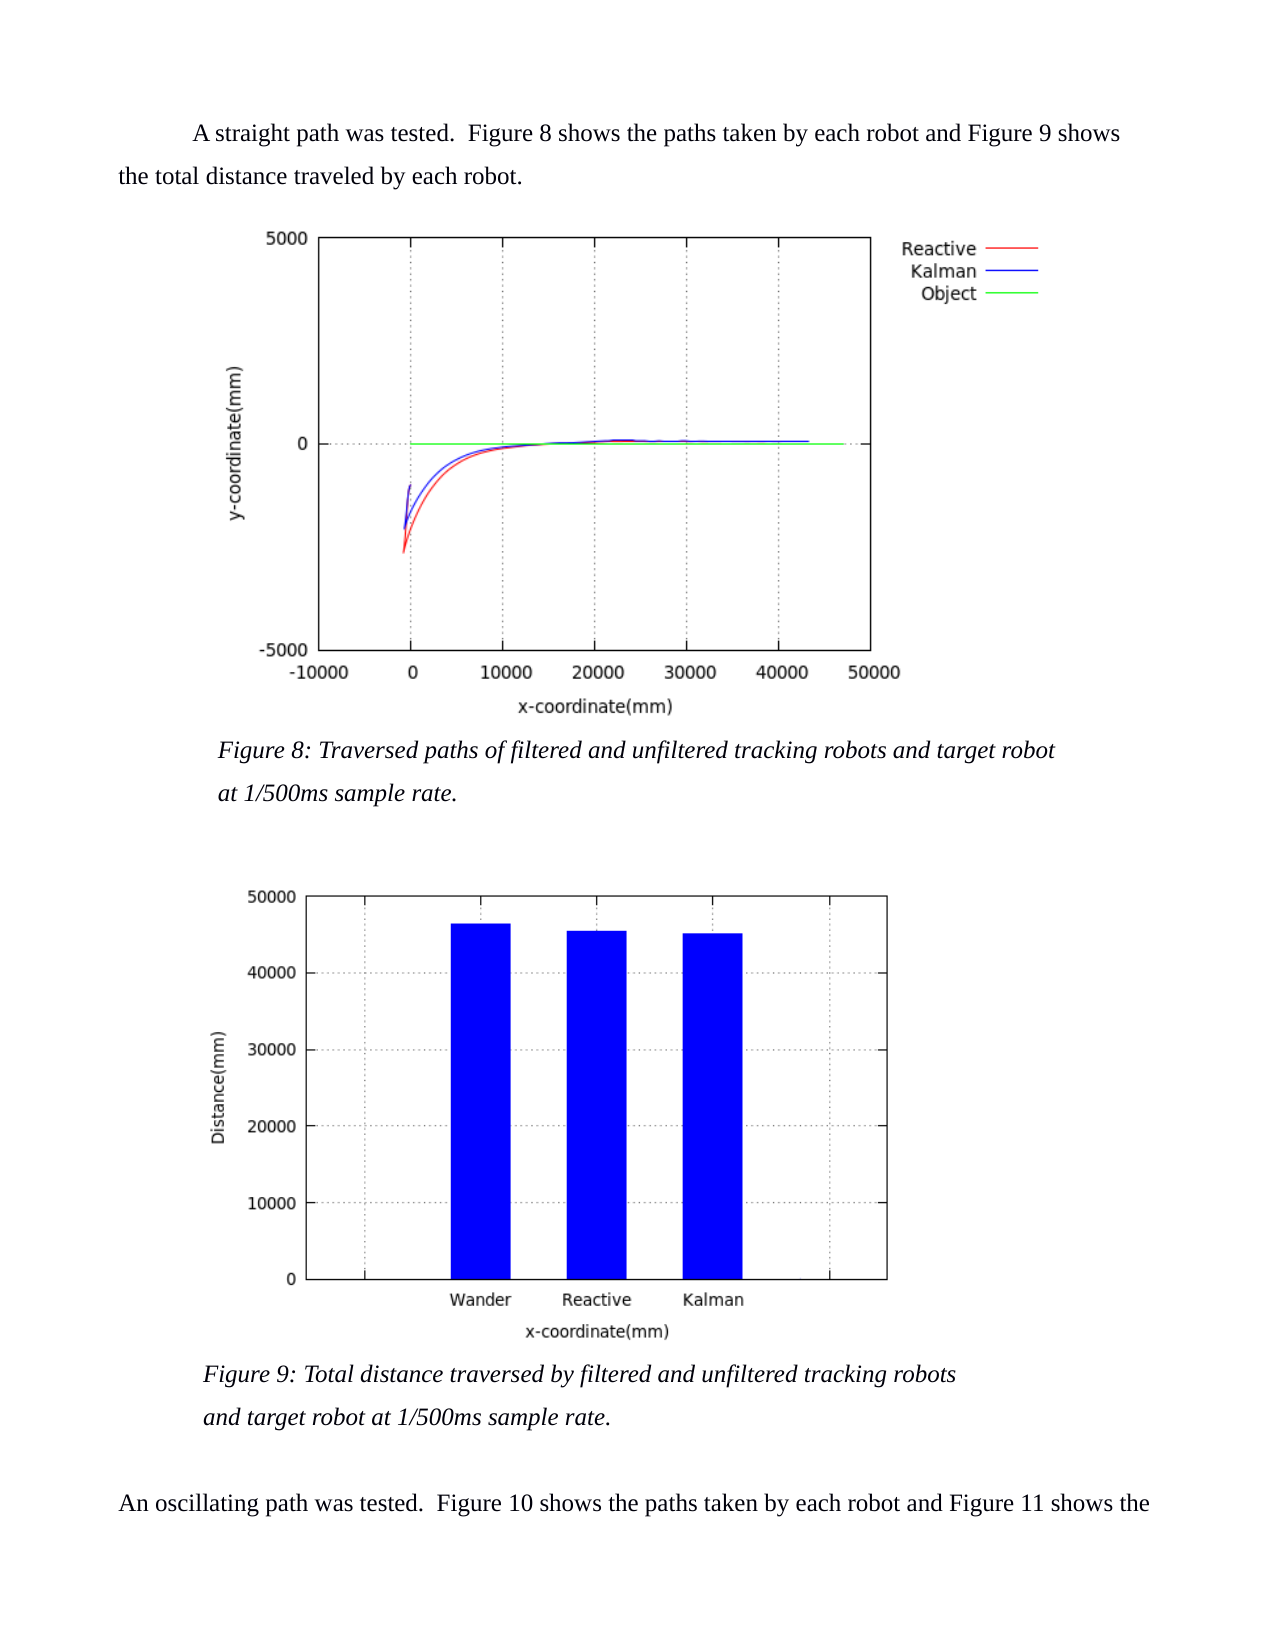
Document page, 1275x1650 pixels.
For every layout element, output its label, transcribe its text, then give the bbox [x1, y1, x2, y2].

picture [217, 216, 1058, 721]
picture [202, 877, 983, 1345]
text Figure 9: Total distance traversed by filtered and unfiltered tracking robots and target robot at 1/500ms sample rate. [203, 1345, 982, 1431]
text A straight path was tested. Figure 8 shows the paths taken by each robot and Figure 9 shows the total distance traveled by each robot. [118, 118, 1157, 190]
text Figure 8: Traversed paths of filtered and unfiltered tracking robots and target robot at 1/500ms sample rate. [218, 721, 1057, 807]
text An oscillating path was tested. Figure 10 shows the paths taken by each robot and Figure 11 shows the [118, 1488, 1157, 1517]
